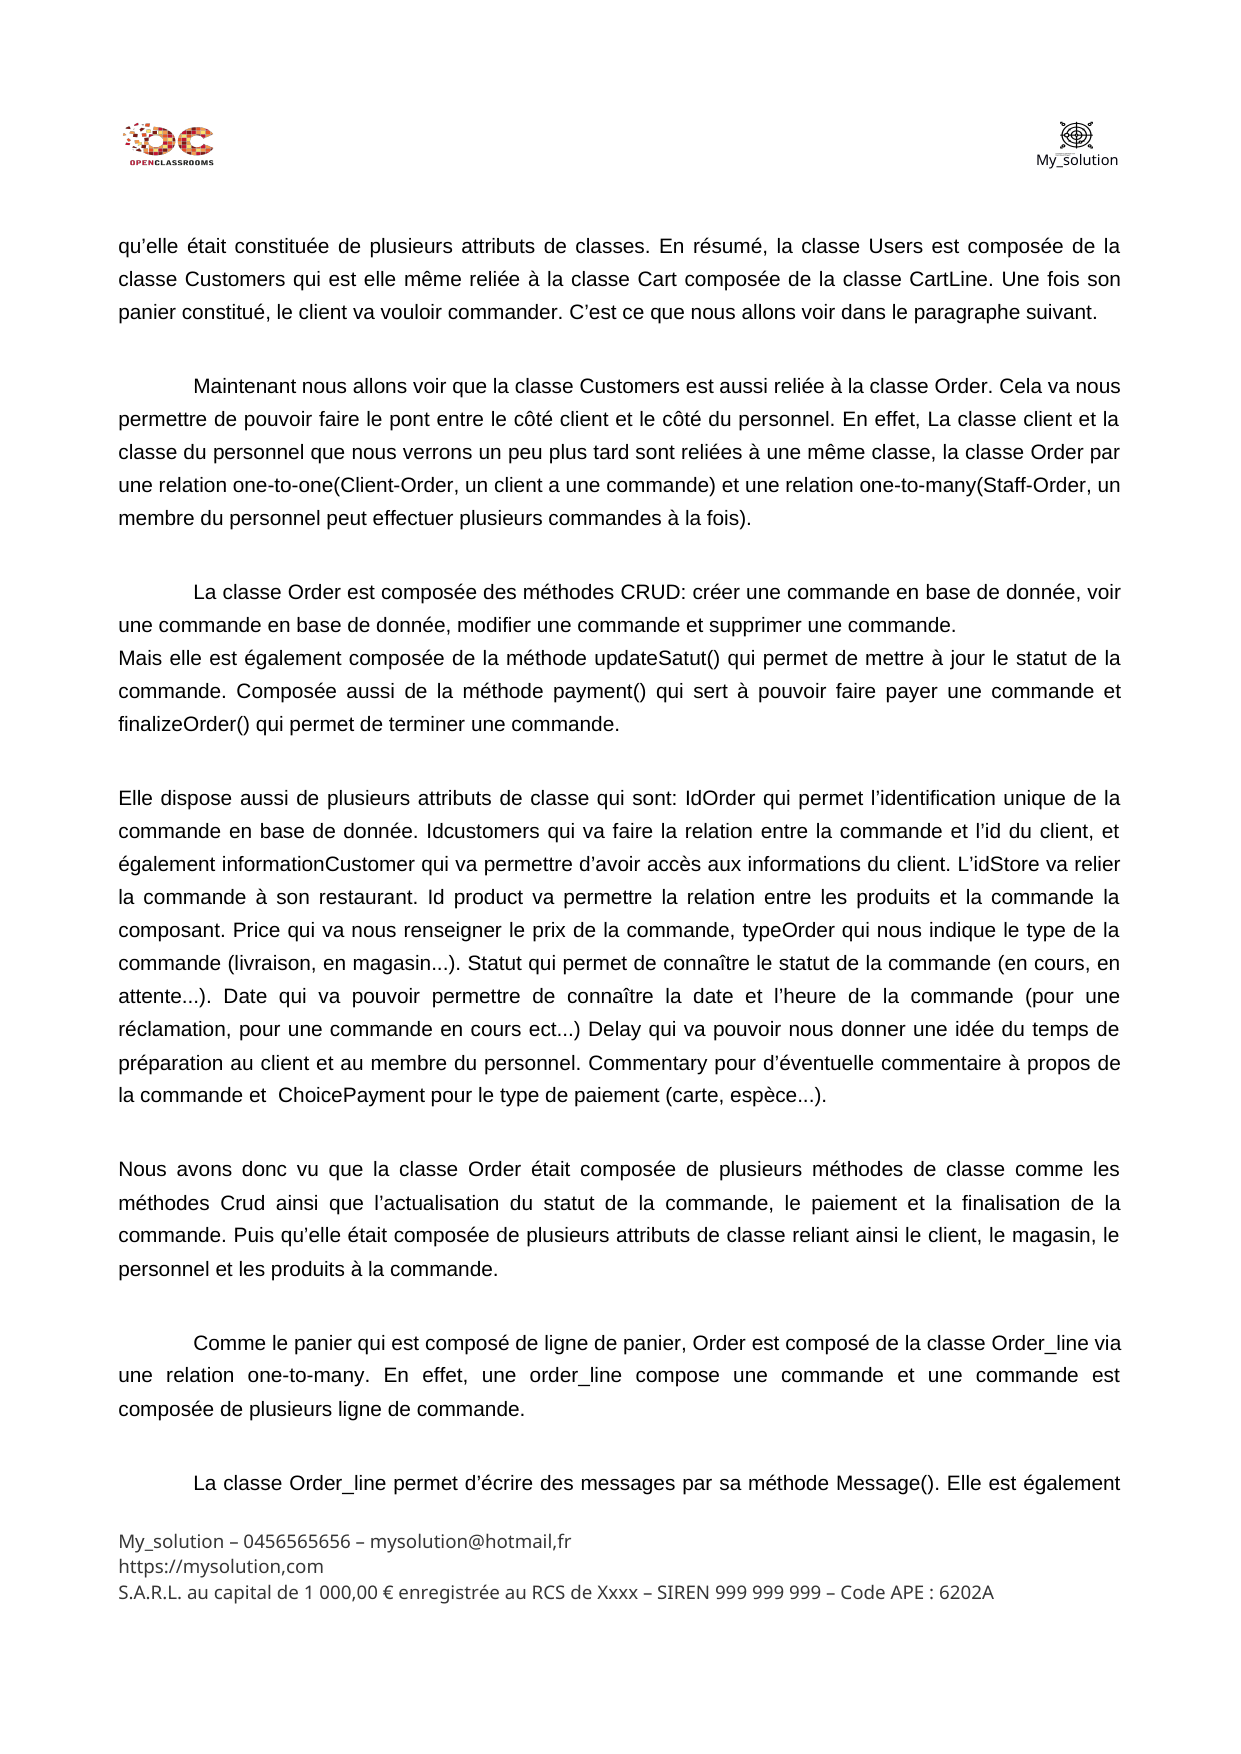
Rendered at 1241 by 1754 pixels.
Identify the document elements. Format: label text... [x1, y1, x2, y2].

picture [119, 118, 217, 170]
text La classe Order est composée des méthodes CRUD: créer une commande en base de donnée, voir une commande en base de donnée, modifier une commande et supprimer une commande. [118, 580, 1122, 637]
text Mais elle est également composée de la méthode updateSatut() qui permet de mettre à jour le statut de la commande. Composée aussi de la méthode payment() qui sert à pouvoir faire payer une commande et finalizeOrder() qui permet de terminer une commande. [118, 646, 1122, 736]
text Comme le panier qui est composé de ligne de panier, Order est composé de la classe Order_line via une relation one-to-many. En effet, une order_line compose une commande et une commande est composée de plusieurs ligne de commande. [118, 1330, 1122, 1420]
text La classe Order_line permet d’écrire des messages par sa méthode Message(). Elle est également [118, 1470, 1122, 1494]
text Nous avons donc vu que la classe Order était composée de plusieurs méthodes de classe comme les méthodes Crud ainsi que l’actualisation du statut de la commande, le paiement et la finalisation de la commande. Puis qu’elle était composée de plusieurs attributs de classe reliant ainsi le client, le magasin, le personnel et les produits à la commande. [118, 1157, 1122, 1280]
text Maintenant nous allons voir que la classe Customers est aussi reliée à la classe Order. Cela va nous permettre de pouvoir faire le pont entre le côté client et le côté du personnel. En effet, La classe client et la classe du personnel que nous verrons un peu plus tard sont reliées à une même classe, la classe Order par une relation one-to-one(Client-Order, un client a une commande) et une relation one-to-many(Staff-Order, un membre du personnel peut effectuer plusieurs commandes à la fois). [118, 374, 1122, 530]
text Elle dispose aussi de plusieurs attributs de classe qui sont: IdOrder qui permet l’identification unique de la commande en base de donnée. Idcustomers qui va faire la relation entre la commande et l’id du client, et également informationCustomer qui va permettre d’avoir accès aux informations du client. L’idStore va relier la commande à son restaurant. Id product va permettre la relation entre les produits et la commande la composant. Price qui va nous renseigner le prix de la commande, typeOrder qui nous indique le type de la commande (livraison, en magasin...). Statut qui permet de connaître le statut de la commande (en cours, en attente...). Date qui va pouvoir permettre de connaître la date et l’heure de la commande (pour une réclamation, pour une commande en cours ect...) Delay qui va pouvoir nous donner une idée du temps de préparation au client et au membre du personnel. Commentary pour d’éventuelle commentaire à propos de la commande et ChoicePayment pour le type de paiement (carte, espèce...). [118, 786, 1122, 1107]
text qu’elle était constituée de plusieurs attributs de classes. En résumé, la classe Users est composée de la classe Customers qui est elle même reliée à la classe Cart composée de la classe CartLine. Une fois son panier constitué, le client va vouloir commander. C’est ce que nous allons voir dans le paragraphe suivant. [118, 234, 1122, 324]
picture [1052, 118, 1101, 158]
